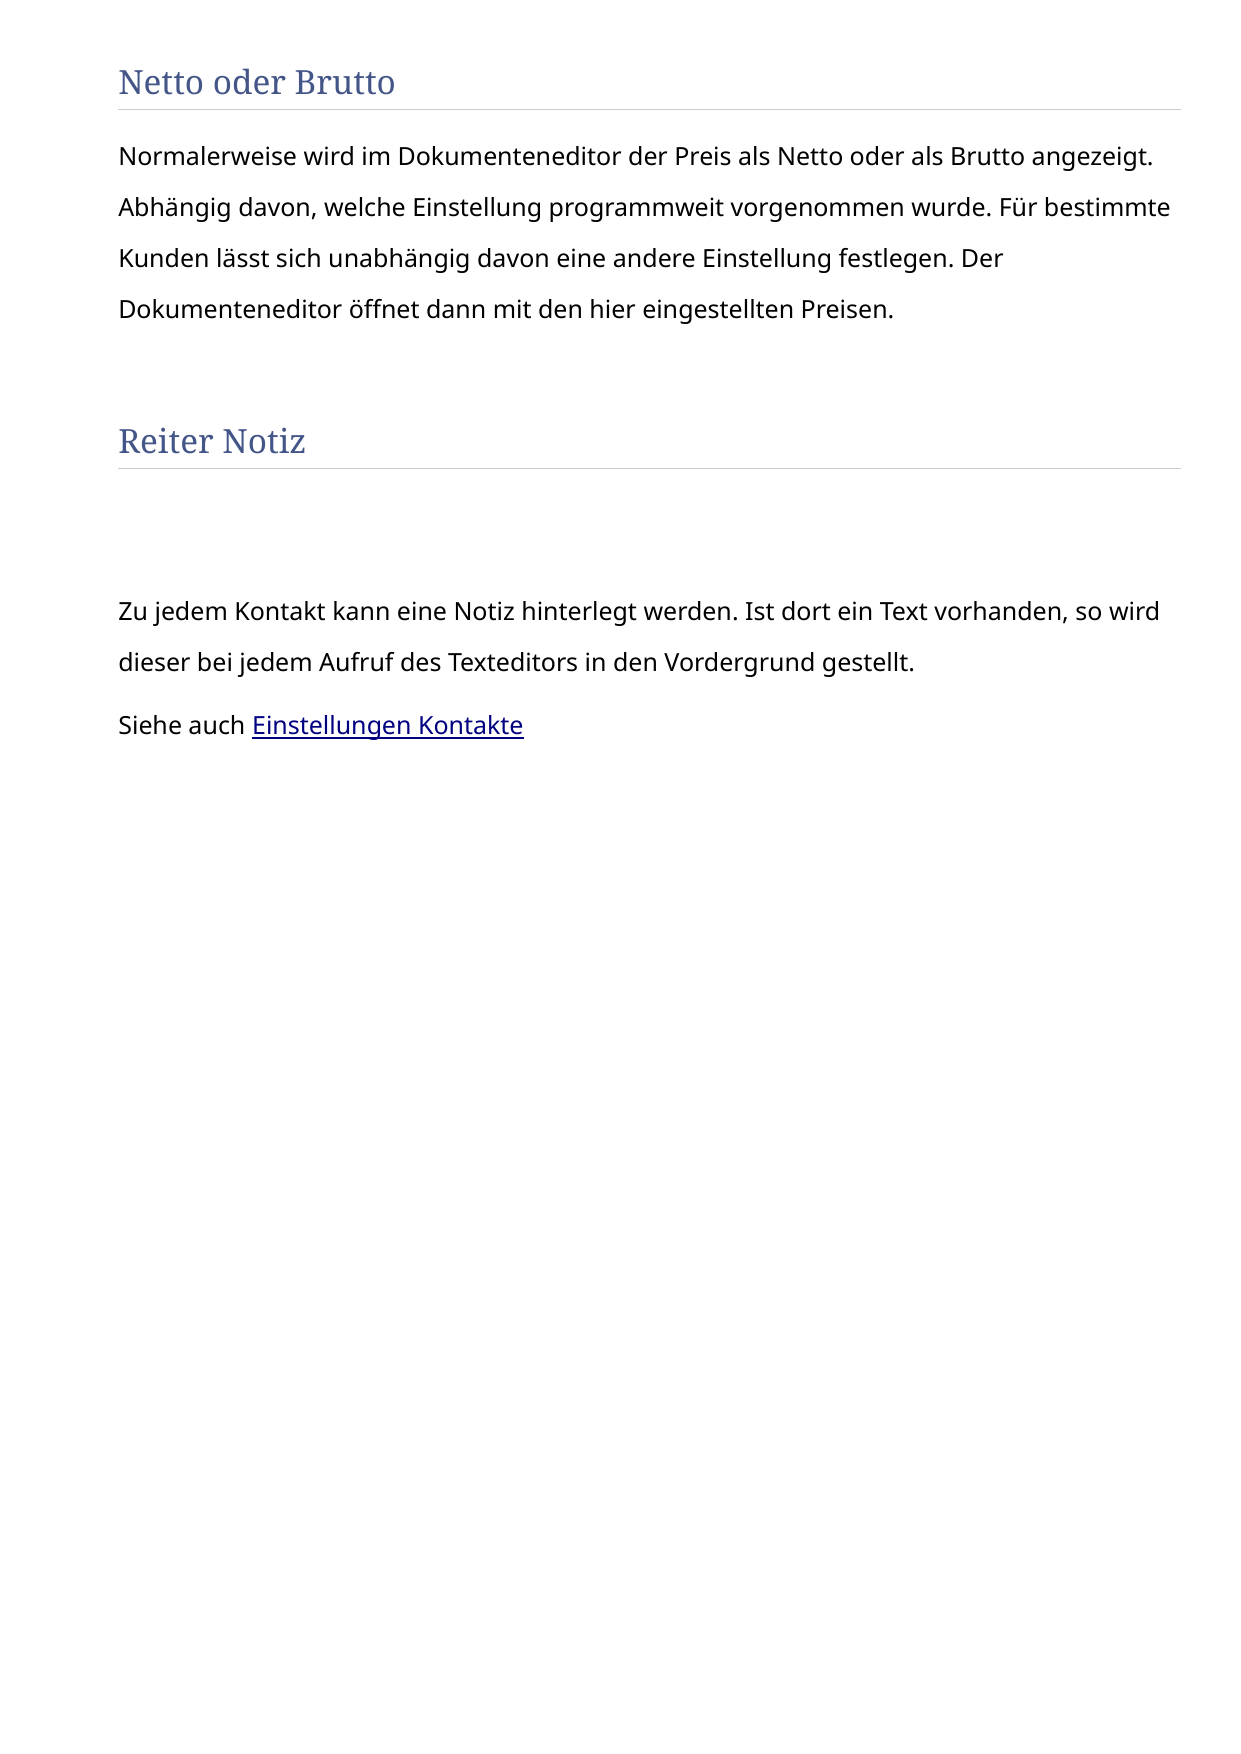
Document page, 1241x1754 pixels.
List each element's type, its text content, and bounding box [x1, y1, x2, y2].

subtitle Netto oder Brutto [118, 59, 1181, 109]
subtitle Reiter Notiz [118, 418, 1181, 468]
text Zu jedem Kontakt kann eine Notiz hinterlegt werden. Ist dort ein Text vorhanden, so wird dieser bei jedem Aufruf des Texteditors in den Vordergrund gestellt. [118, 593, 1181, 678]
text Normalerweise wird im Dokumenteneditor der Preis als Netto oder als Brutto angezeigt. Abhängig davon, welche Einstellung programmweit vorgenommen wurde. Für bestimmte Kunden lässt sich unabhängig davon eine andere Einstellung festlegen. Der Dokumenteneditor öffnet dann mit den hier eingestellten Preisen. [118, 139, 1181, 326]
text Siehe auch Einstellungen Kontakte [118, 708, 1181, 742]
